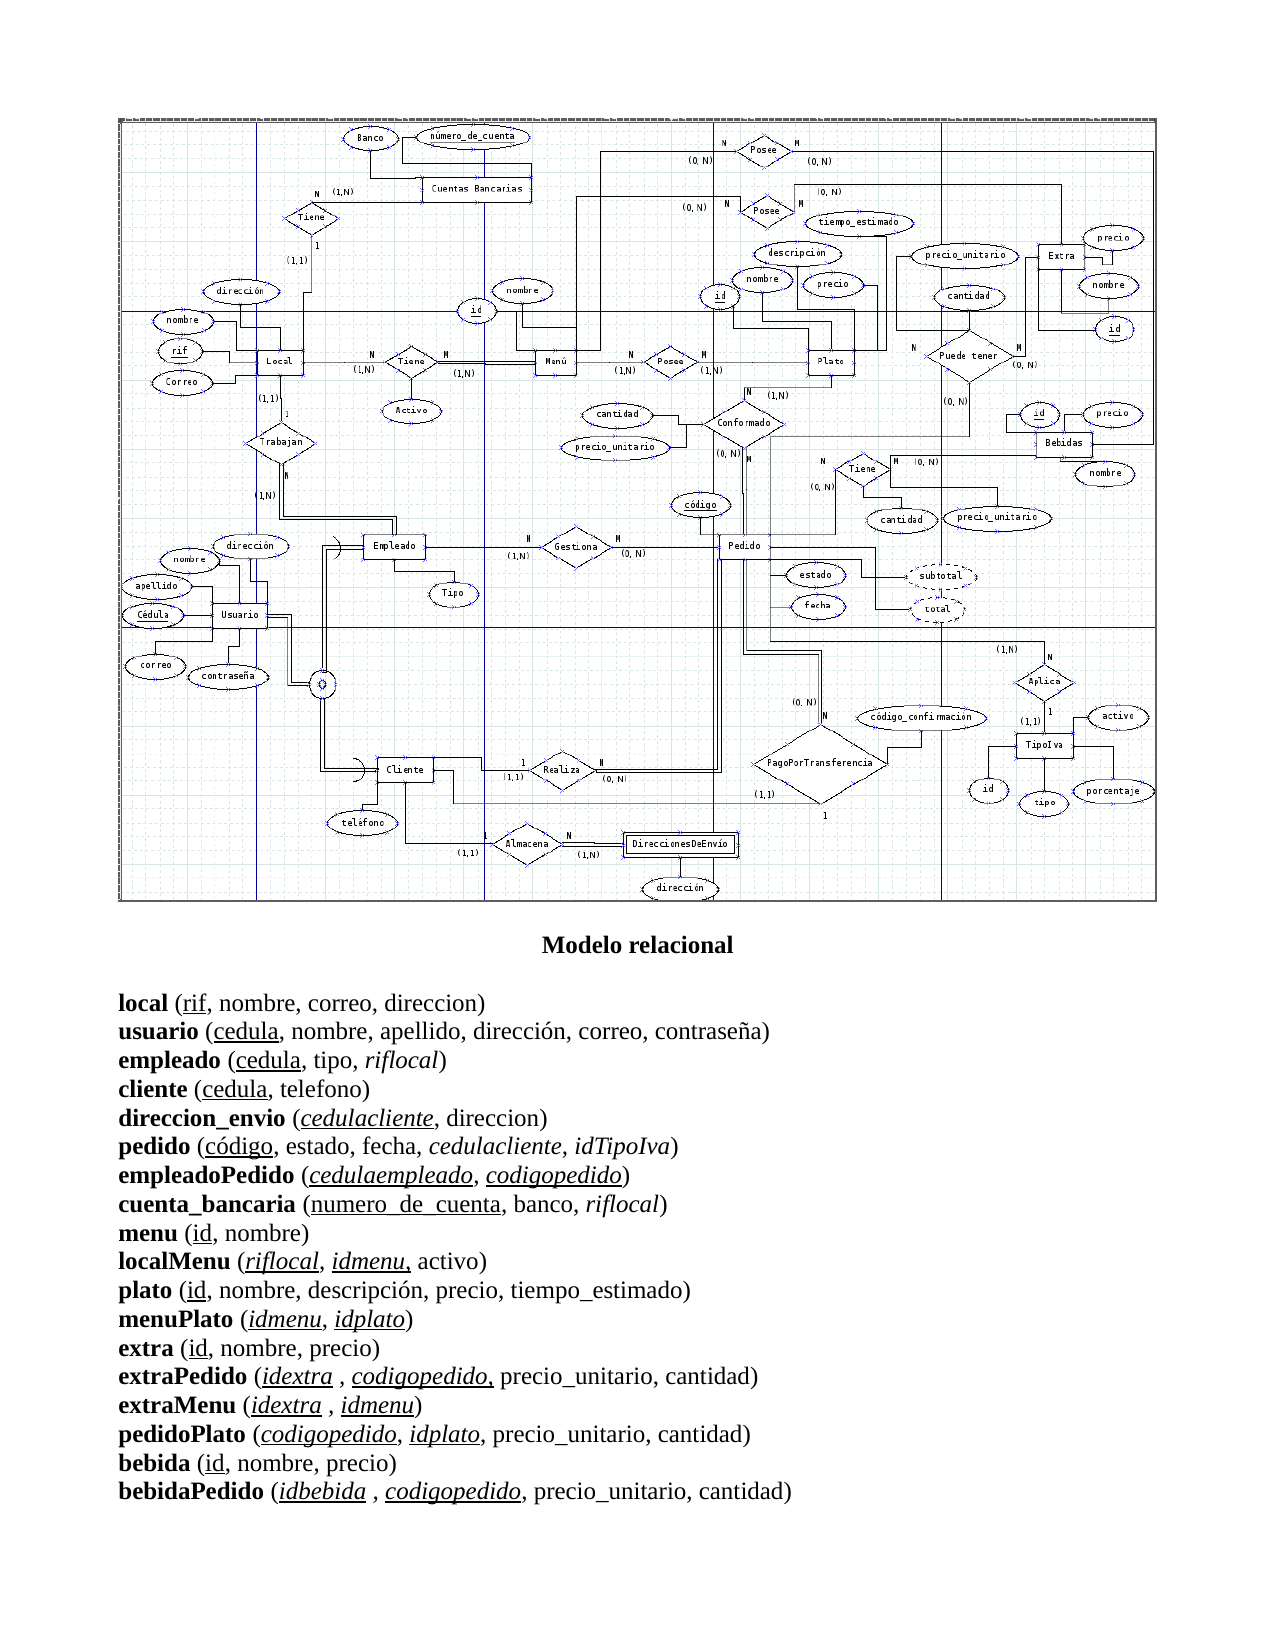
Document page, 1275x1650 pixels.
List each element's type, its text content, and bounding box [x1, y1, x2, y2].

text plato (id, nombre, descripción, precio, tiempo_estimado) [118, 1275, 1157, 1304]
text localMenu (riflocal, idmenu, activo) [118, 1246, 1157, 1275]
text extraPedido (idextra , codigopedido, precio_unitario, cantidad) [118, 1361, 1157, 1390]
text pedidoPlato (codigopedido, idplato, precio_unitario, cantidad) [118, 1419, 1157, 1448]
text Modelo relacional [118, 930, 1157, 959]
picture [118, 118, 1157, 902]
text menuPlato (idmenu, idplato) [118, 1304, 1157, 1333]
text empleadoPedido (cedulaempleado, codigopedido) [118, 1160, 1157, 1189]
text direccion_envio (cedulacliente, direccion) [118, 1103, 1157, 1131]
text cliente (cedula, telefono) [118, 1074, 1157, 1103]
text empleado (cedula, tipo, riflocal) [118, 1045, 1157, 1074]
text cuenta_bancaria (numero_de_cuenta, banco, riflocal) [118, 1189, 1157, 1218]
text bebida (id, nombre, precio) [118, 1448, 1157, 1476]
text bebidaPedido (idbebida , codigopedido, precio_unitario, cantidad) [118, 1476, 1157, 1505]
text menu (id, nombre) [118, 1218, 1157, 1246]
text local (rif, nombre, correo, direccion) [118, 988, 1157, 1016]
text usuario (cedula, nombre, apellido, dirección, correo, contraseña) [118, 1016, 1157, 1045]
text extra (id, nombre, precio) [118, 1333, 1157, 1361]
text extraMenu (idextra , idmenu) [118, 1390, 1157, 1419]
text pedido (código, estado, fecha, cedulacliente, idTipoIva) [118, 1131, 1157, 1160]
